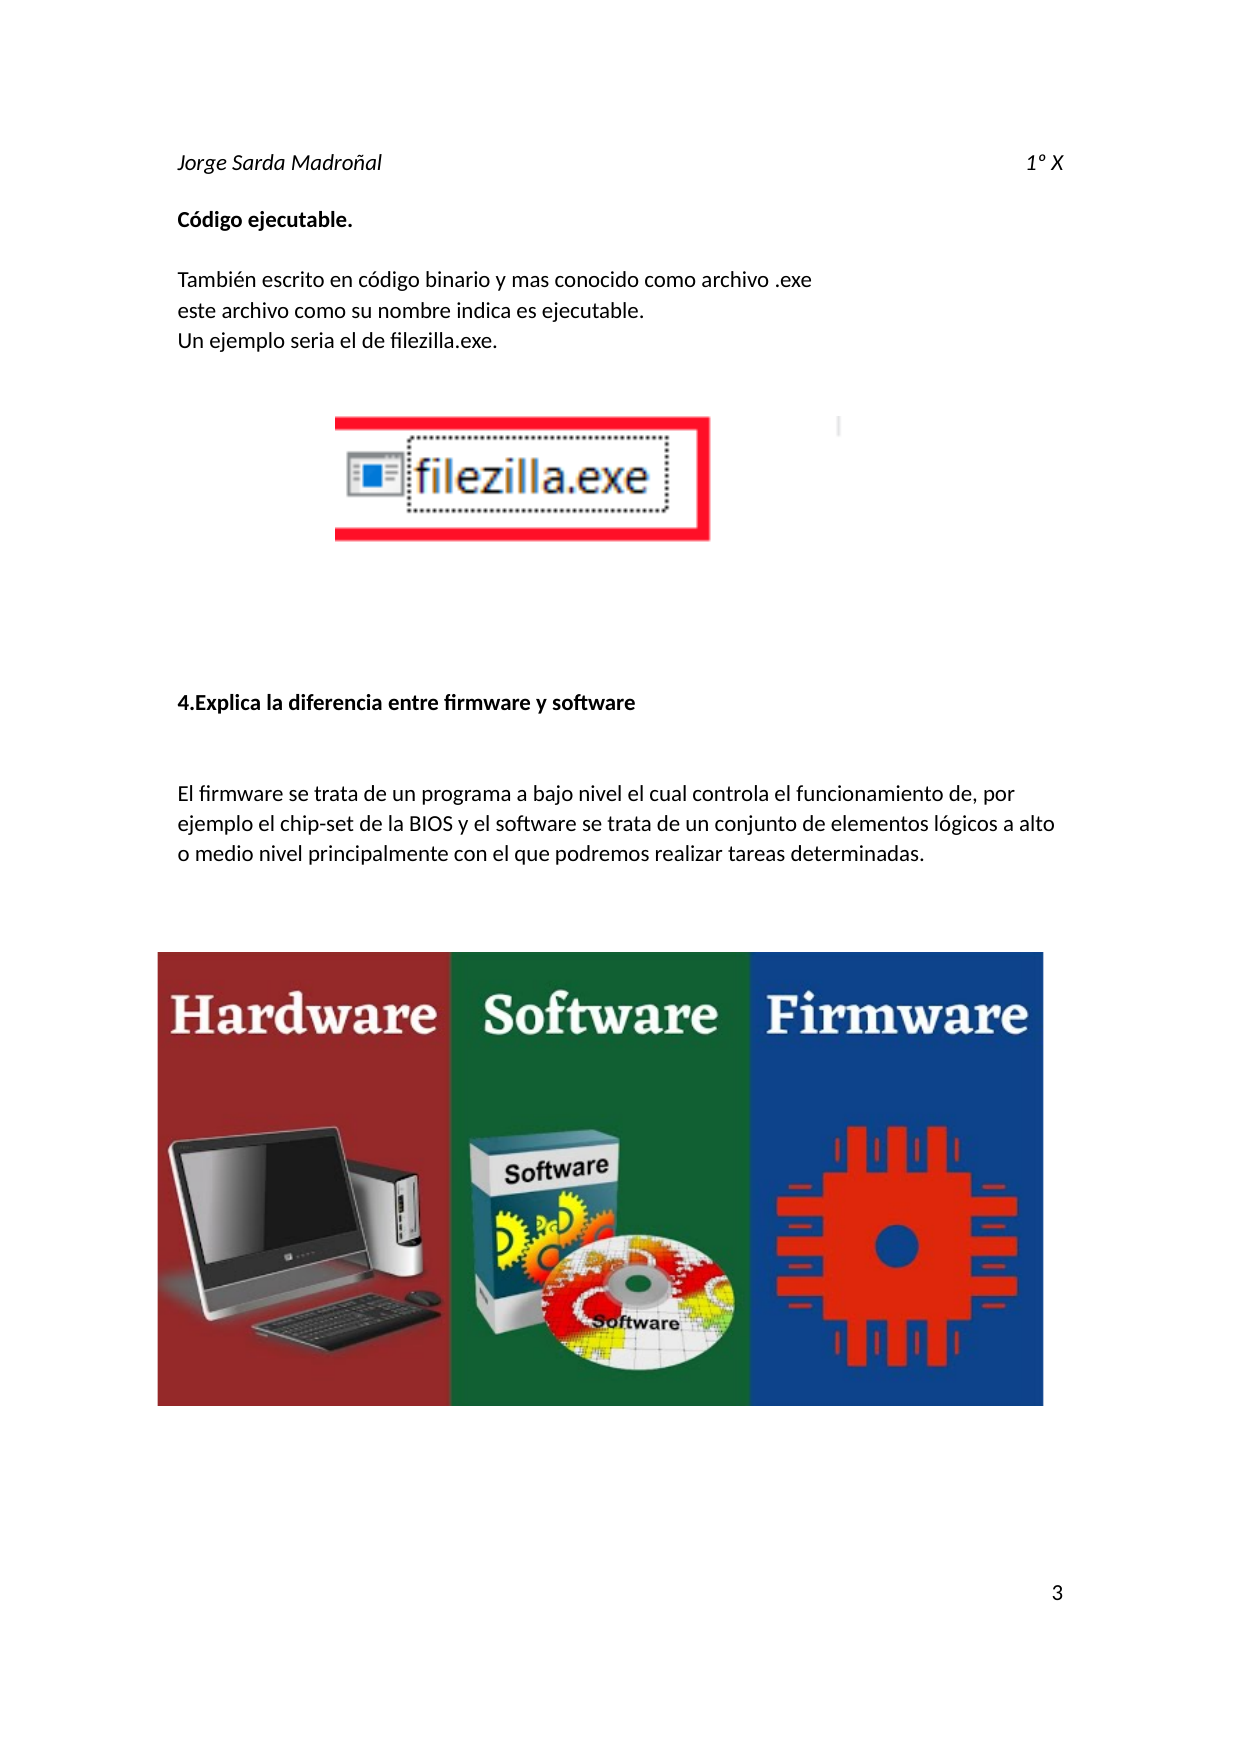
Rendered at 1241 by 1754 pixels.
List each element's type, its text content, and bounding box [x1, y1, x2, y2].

list También escrito en código binario y mas conocido como archivo .exe [177, 266, 1063, 293]
list 4.Explica la diferencia entre firmware y software [177, 688, 1063, 716]
list este archivo como su nombre indica es ejecutable. [177, 296, 1063, 324]
picture [157, 952, 1044, 1406]
list El firmware se trata de un programa a bajo nivel el cual controla el funcionamiento de, por ejemplo el chip-set de la BIOS y el software se trata de un conjunto de elementos lógicos a alto o medio nivel principalmente con el que podremos realizar tareas determinadas. [177, 779, 1063, 867]
list Un ejemplo seria el de filezilla.exe. [177, 326, 1063, 354]
picture [335, 416, 368, 571]
list Código ejecutable. [177, 205, 1063, 233]
